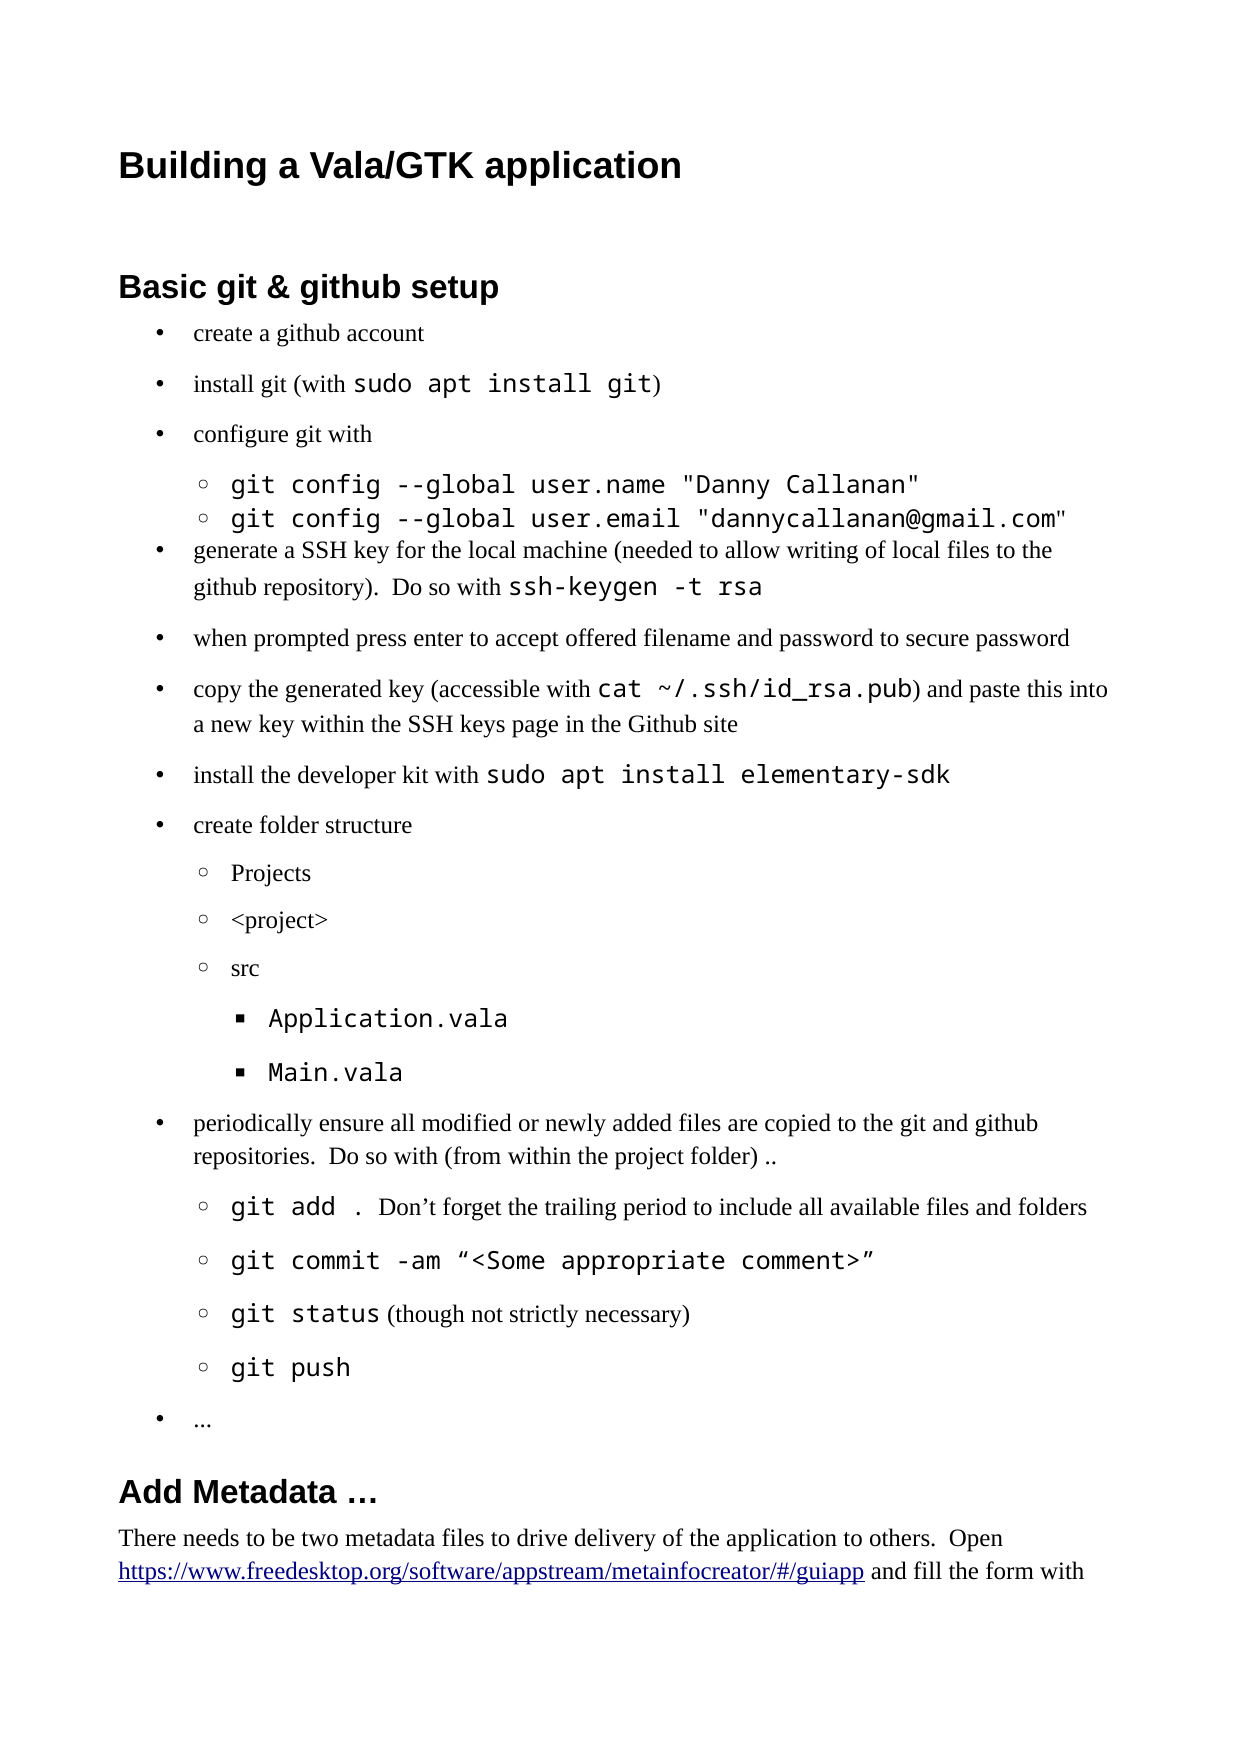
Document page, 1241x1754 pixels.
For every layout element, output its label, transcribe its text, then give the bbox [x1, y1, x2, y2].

list git config --global user.email "dannycallanan@gmail.com" [193, 501, 1122, 535]
list create a github account [156, 318, 1122, 347]
list install git (with sudo apt install git) [156, 366, 1122, 400]
list when prompted press enter to accept offered filename and password to secure password [156, 623, 1122, 652]
list generate a SSH key for the local machine (needed to allow writing of local files to the github repository). Do so with ssh-keygen -t rsa [156, 535, 1122, 603]
list git status (though not strictly necessary) [193, 1296, 1122, 1330]
list periodically ensure all modified or newly added files are copied to the git and github repositories. Do so with (from within the project folder) .. [156, 1108, 1122, 1170]
list configure git with [156, 419, 1122, 448]
list src [193, 953, 1122, 982]
list git add . Don’t forget the trailing period to include all available files and folders [193, 1189, 1122, 1223]
list git commit -am “<Some appropriate comment>” [193, 1242, 1122, 1276]
list Projects [193, 858, 1122, 886]
list copy the generated key (accessible with cat ~/.ssh/id_rsa.pub) and paste this into a new key within the SSH keys page in the Github site [156, 670, 1122, 737]
list Application.vala [231, 1001, 1122, 1034]
subtitle Add Metadata … [118, 1472, 1122, 1511]
subtitle Basic git & github setup [118, 267, 1122, 306]
list <project> [193, 905, 1122, 934]
text There needs to be two metadata files to drive delivery of the application to others. Open https://www.freedesktop.org/software/appstream/metainfocreator/#/guiapp and fill the form with [118, 1523, 1122, 1585]
list Main.vala [231, 1054, 1122, 1088]
subtitle Building a Vala/GTK application [118, 143, 1122, 186]
list git config --global user.name "Danny Callanan" [193, 467, 1122, 501]
list git push [193, 1350, 1122, 1384]
list create folder structure [156, 810, 1122, 839]
list ... [156, 1404, 1122, 1432]
list install the developer kit with sudo apt install elementary-sdk [156, 756, 1122, 790]
